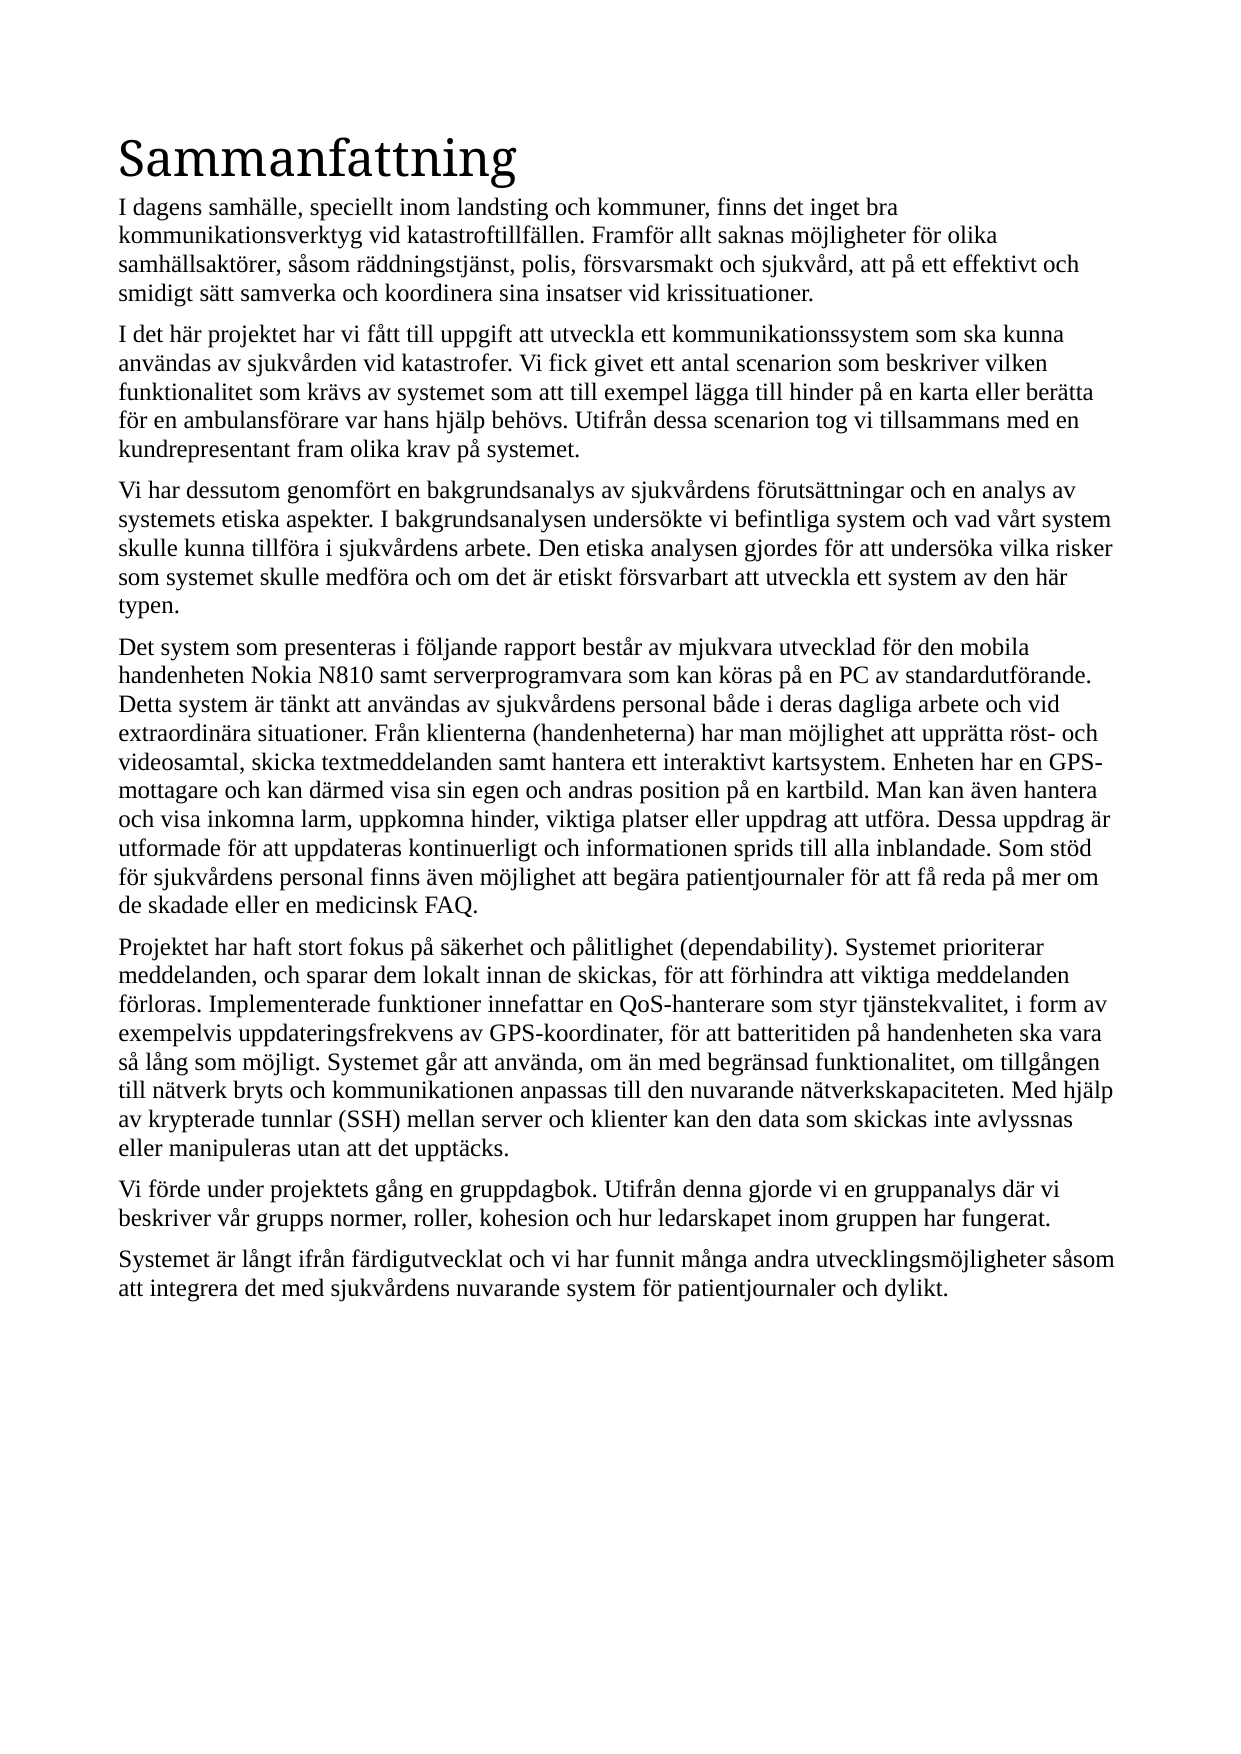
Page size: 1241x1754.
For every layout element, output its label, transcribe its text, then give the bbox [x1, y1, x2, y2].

text Det system som presenteras i följande rapport består av mjukvara utvecklad för den mobila handenheten Nokia N810 samt serverprogramvara som kan köras på en PC av standardutförande. Detta system är tänkt att användas av sjukvårdens personal både i deras dagliga arbete och vid extraordinära situationer. Från klienterna (handenheterna) har man möjlighet att upprätta röst- och videosamtal, skicka textmeddelanden samt hantera ett interaktivt kartsystem. Enheten har en GPS-mottagare och kan därmed visa sin egen och andras position på en kartbild. Man kan även hantera och visa inkomna larm, uppkomna hinder, viktiga platser eller uppdrag att utföra. Dessa uppdrag är utformade för att uppdateras kontinuerligt och informationen sprids till alla inblandade. Som stöd för sjukvårdens personal finns även möjlighet att begära patientjournaler för att få reda på mer om de skadade eller en medicinsk FAQ. [118, 632, 1122, 919]
text Sammanfattning [118, 118, 1122, 192]
text Systemet är långt ifrån färdigutvecklat och vi har funnit många andra utvecklingsmöjligheter såsom att integrera det med sjukvårdens nuvarande system för patientjournaler och dylikt. [118, 1244, 1122, 1302]
text Vi har dessutom genomfört en bakgrundsanalys av sjukvårdens förutsättningar och en analys av systemets etiska aspekter. I bakgrundsanalysen undersökte vi befintliga system och vad vårt system skulle kunna tillföra i sjukvårdens arbete. Den etiska analysen gjordes för att undersöka vilka risker som systemet skulle medföra och om det är etiskt försvarbart att utveckla ett system av den här typen. [118, 476, 1122, 619]
text I dagens samhälle, speciellt inom landsting och kommuner, finns det inget bra kommunikationsverktyg vid katastroftillfällen. Framför allt saknas möjligheter för olika samhällsaktörer, såsom räddningstjänst, polis, försvarsmakt och sjukvård, att på ett effektivt och smidigt sätt samverka och koordinera sina insatser vid krissituationer. [118, 192, 1122, 307]
text Projektet har haft stort fokus på säkerhet och pålitlighet (dependability). Systemet prioriterar meddelanden, och sparar dem lokalt innan de skickas, för att förhindra att viktiga meddelanden förloras. Implementerade funktioner innefattar en QoS-hanterare som styr tjänstekvalitet, i form av exempelvis uppdateringsfrekvens av GPS-koordinater, för att batteritiden på handenheten ska vara så lång som möjligt. Systemet går att använda, om än med begränsad funktionalitet, om tillgången till nätverk bryts och kommunikationen anpassas till den nuvarande nätverkskapaciteten. Med hjälp av krypterade tunnlar (SSH) mellan server och klienter kan den data som skickas inte avlyssnas eller manipuleras utan att det upptäcks. [118, 932, 1122, 1162]
text Vi förde under projektets gång en gruppdagbok. Utifrån denna gjorde vi en gruppanalys där vi beskriver vår grupps normer, roller, kohesion och hur ledarskapet inom gruppen har fungerat. [118, 1174, 1122, 1232]
text I det här projektet har vi fått till uppgift att utveckla ett kommunikationssystem som ska kunna användas av sjukvården vid katastrofer. Vi fick givet ett antal scenarion som beskriver vilken funktionalitet som krävs av systemet som att till exempel lägga till hinder på en karta eller berätta för en ambulansförare var hans hjälp behövs. Utifrån dessa scenarion tog vi tillsammans med en kundrepresentant fram olika krav på systemet. [118, 319, 1122, 463]
